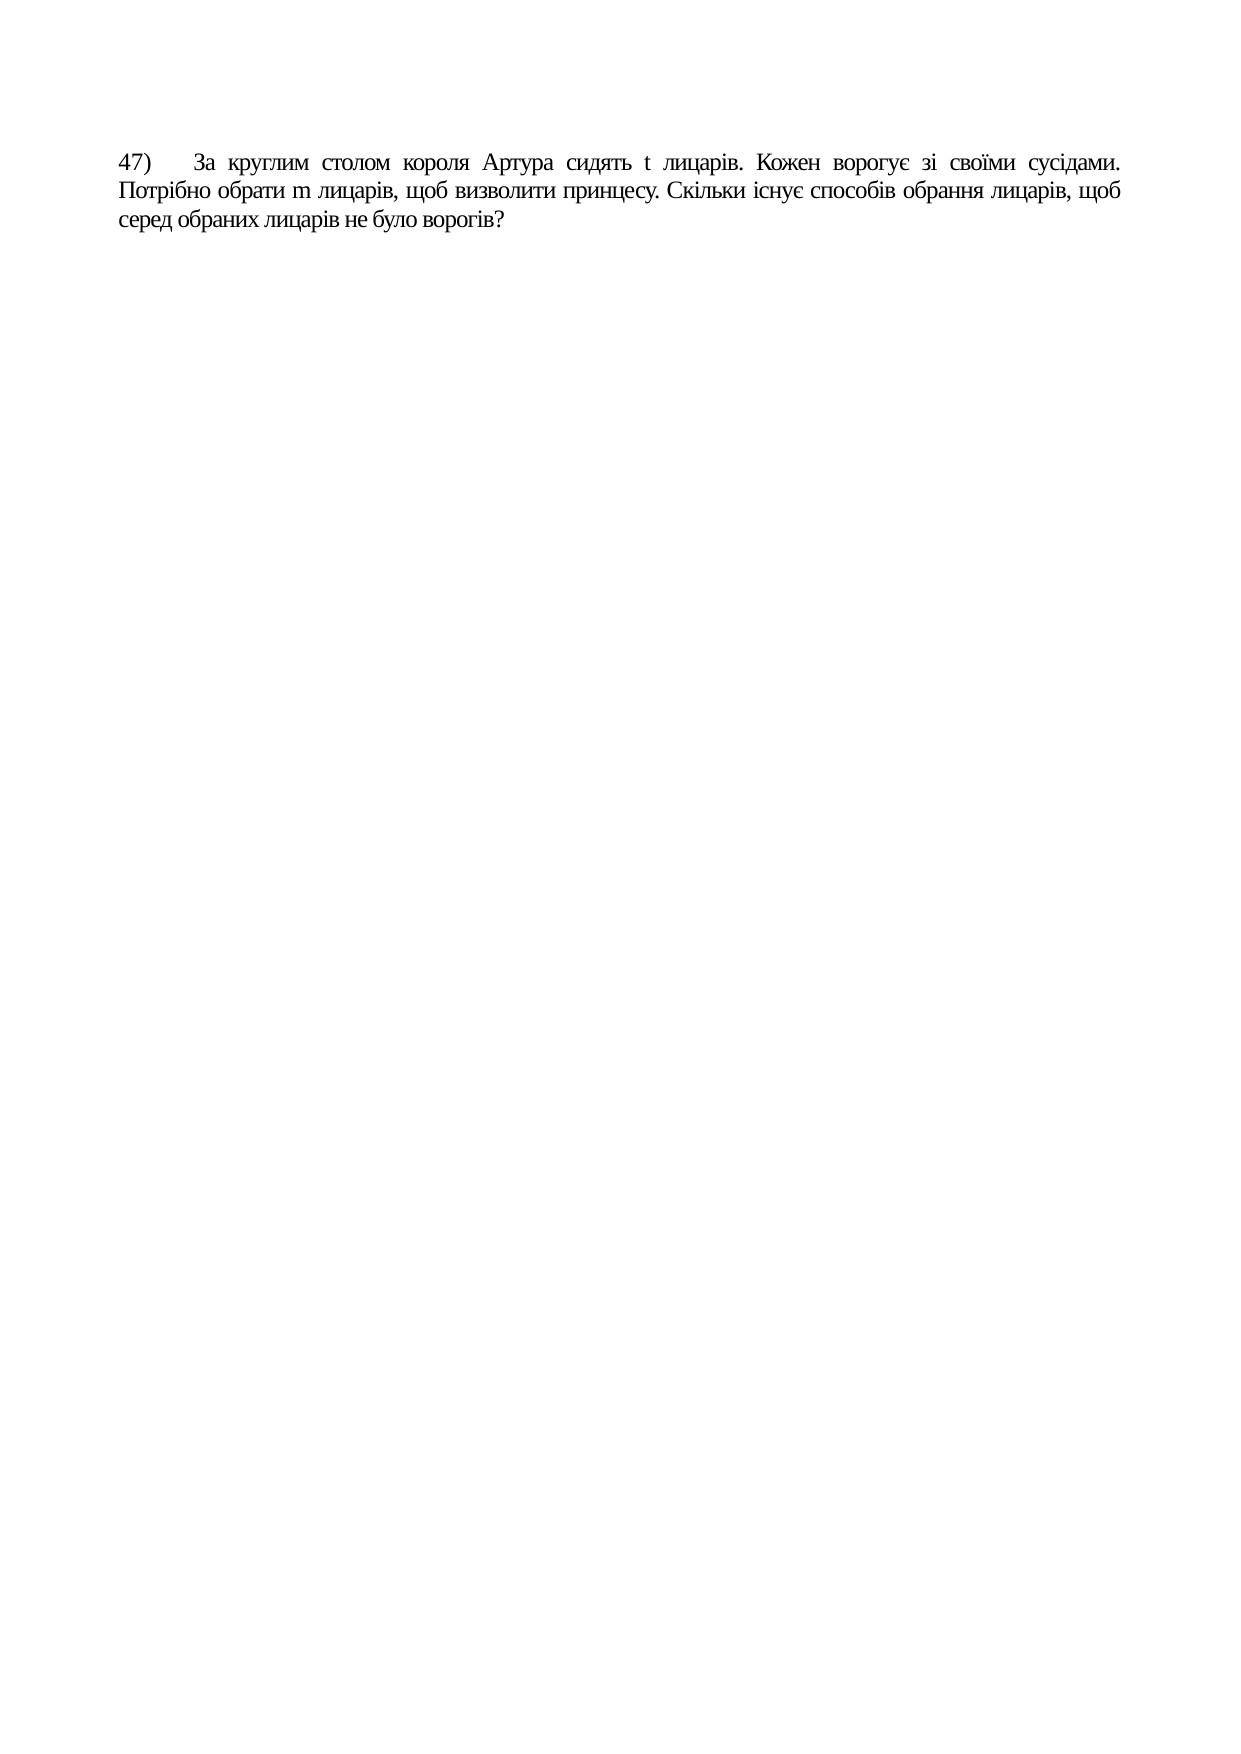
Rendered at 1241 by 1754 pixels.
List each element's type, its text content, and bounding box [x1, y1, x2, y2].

list За круглим столом короля Артура сидять t лицарів. Кожен ворогує зі своїми сусідами. Потрібно обрати m лицарів, щоб визволити принцесу. Скільки існує способів обрання лицарів, щоб серед обраних лицарів не було ворогів? [118, 147, 1122, 233]
